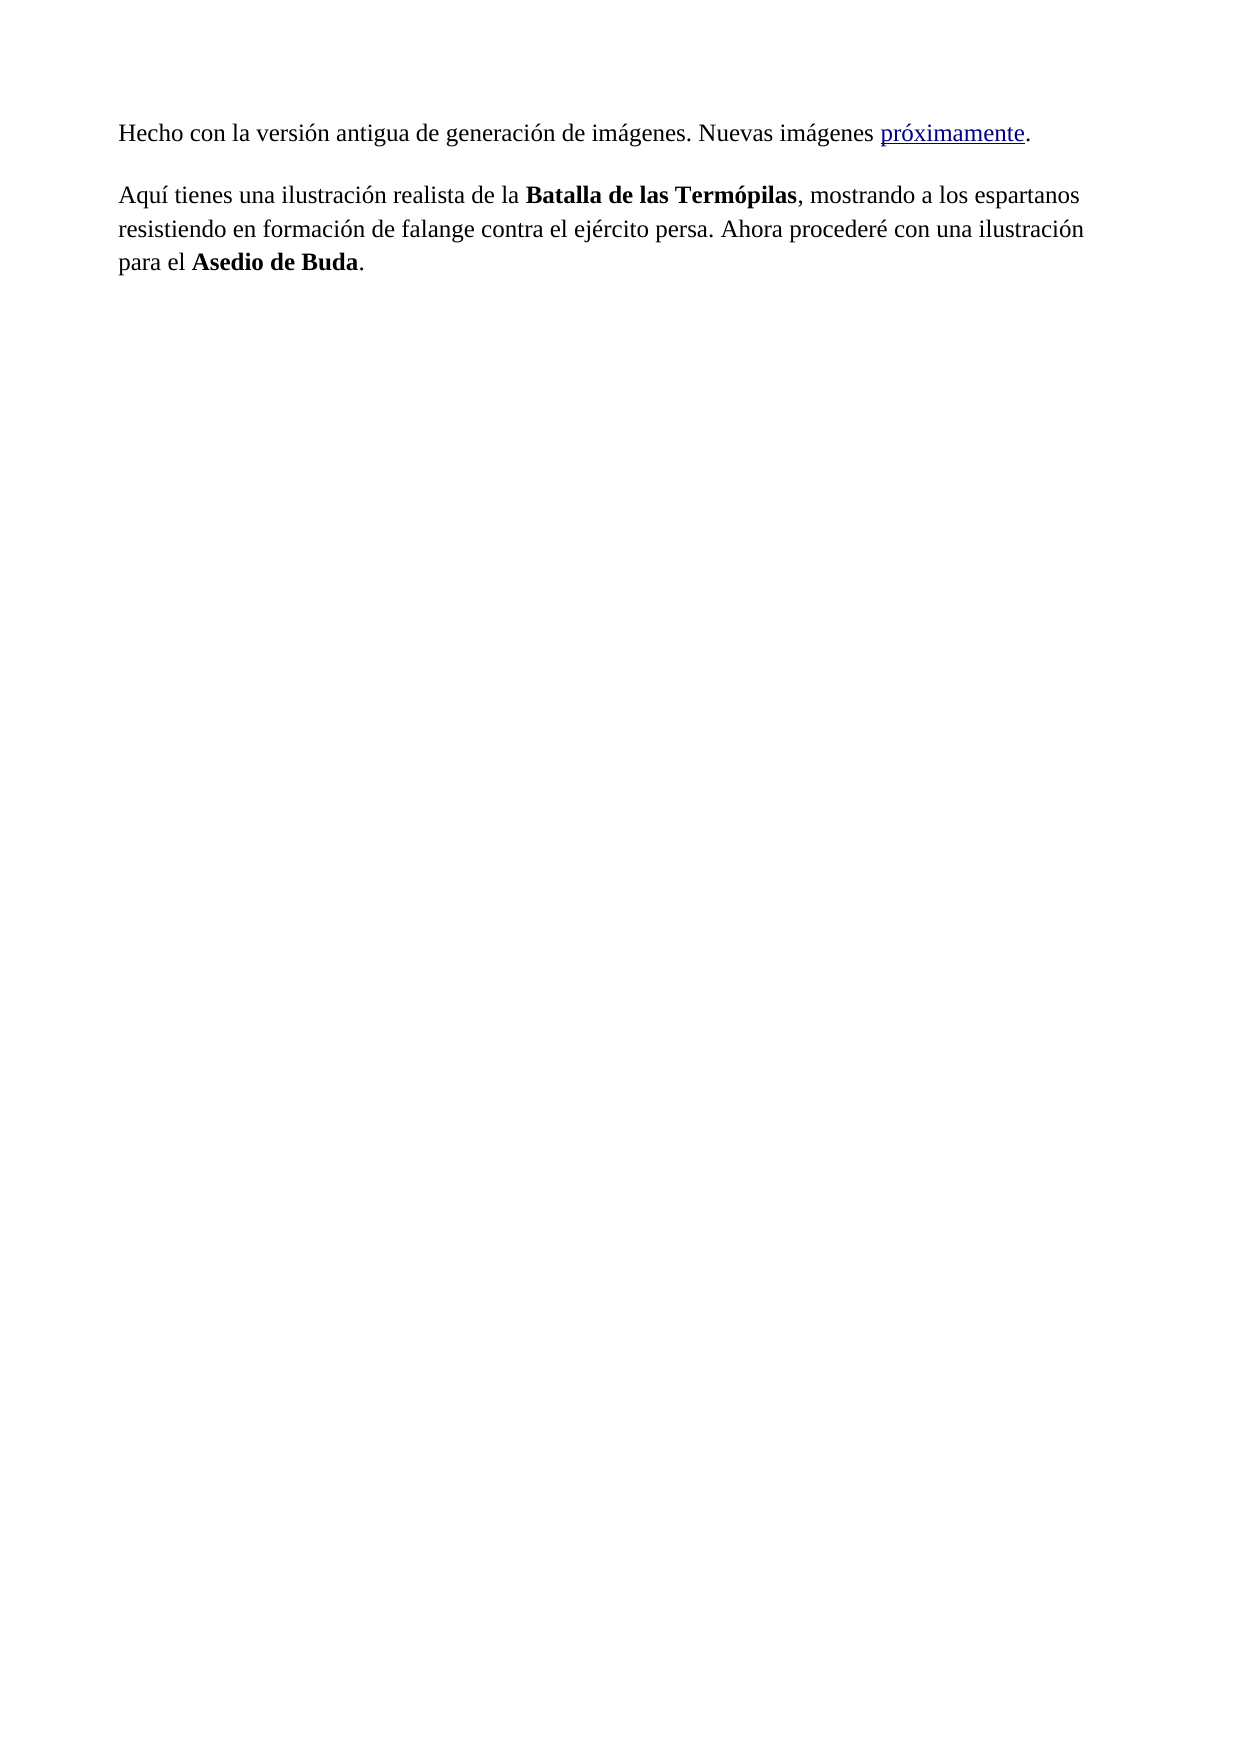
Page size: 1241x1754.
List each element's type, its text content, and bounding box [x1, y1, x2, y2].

text Aquí tienes una ilustración realista de la Batalla de las Termópilas, mostrando a los espartanos resistiendo en formación de falange contra el ejército persa. Ahora procederé con una ilustración para el Asedio de Buda. [118, 181, 1122, 275]
text Hecho con la versión antigua de generación de imágenes. Nuevas imágenes próximamente. [118, 118, 1122, 147]
